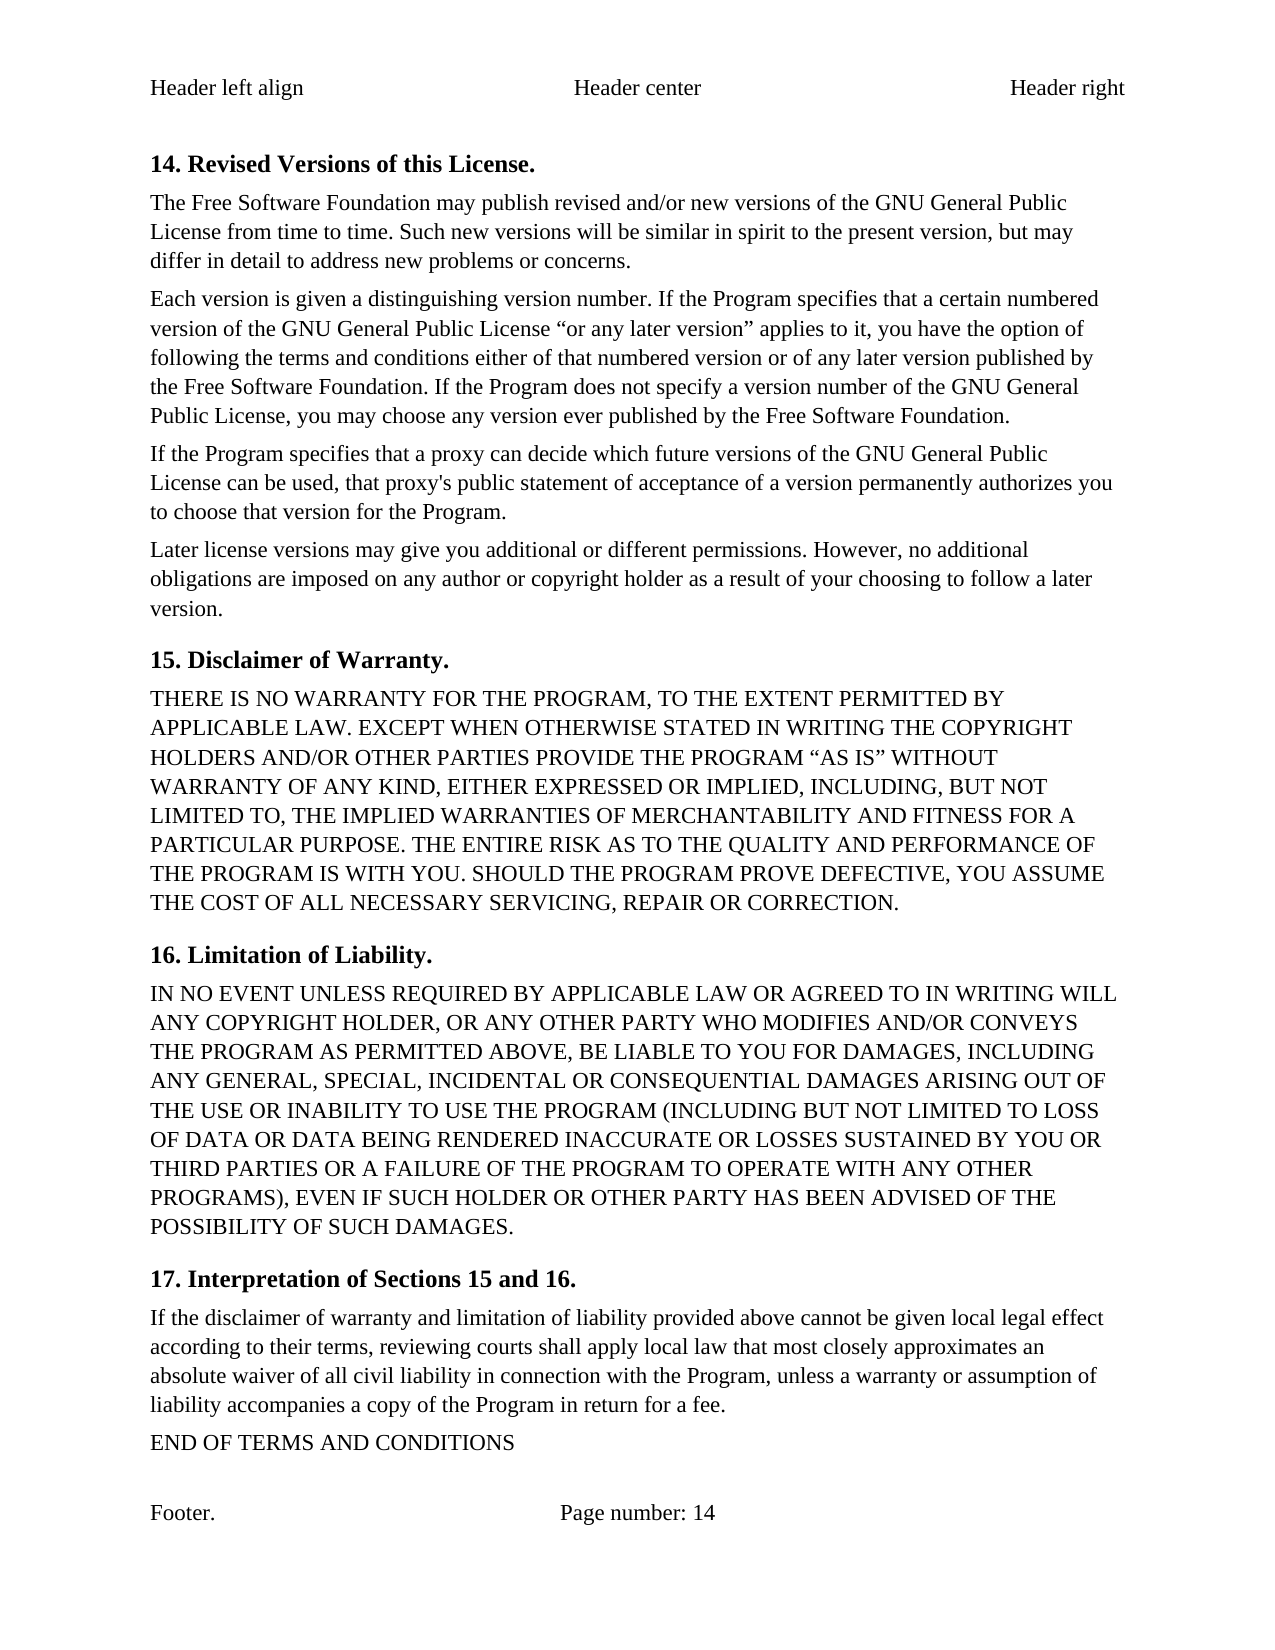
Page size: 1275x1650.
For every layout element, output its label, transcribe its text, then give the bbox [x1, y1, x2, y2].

text The Free Software Foundation may publish revised and/or new versions of the GNU General Public License from time to time. Such new versions will be similar in spirit to the present version, but may differ in detail to address new problems or concerns. [150, 190, 1125, 274]
text END OF TERMS AND CONDITIONS [150, 1430, 1125, 1456]
text IN NO EVENT UNLESS REQUIRED BY APPLICABLE LAW OR AGREED TO IN WRITING WILL ANY COPYRIGHT HOLDER, OR ANY OTHER PARTY WHO MODIFIES AND/OR CONVEYS THE PROGRAM AS PERMITTED ABOVE, BE LIABLE TO YOU FOR DAMAGES, INCLUDING ANY GENERAL, SPECIAL, INCIDENTAL OR CONSEQUENTIAL DAMAGES ARISING OUT OF THE USE OR INABILITY TO USE THE PROGRAM (INCLUDING BUT NOT LIMITED TO LOSS OF DATA OR DATA BEING RENDERED INACCURATE OR LOSSES SUSTAINED BY YOU OR THIRD PARTIES OR A FAILURE OF THE PROGRAM TO OPERATE WITH ANY OTHER PROGRAMS), EVEN IF SUCH HOLDER OR OTHER PARTY HAS BEEN ADVISED OF THE POSSIBILITY OF SUCH DAMAGES. [150, 981, 1125, 1240]
subtitle 15. Disclaimer of Warranty. [150, 646, 1125, 674]
text Each version is given a distinguishing version number. If the Program specifies that a certain numbered version of the GNU General Public License “or any later version” applies to it, you have the option of following the terms and conditions either of that numbered version or of any later version published by the Free Software Foundation. If the Program does not specify a version number of the GNU General Public License, you may choose any version ever published by the Free Software Foundation. [150, 286, 1125, 428]
text THERE IS NO WARRANTY FOR THE PROGRAM, TO THE EXTENT PERMITTED BY APPLICABLE LAW. EXCEPT WHEN OTHERWISE STATED IN WRITING THE COPYRIGHT HOLDERS AND/OR OTHER PARTIES PROVIDE THE PROGRAM “AS IS” WITHOUT WARRANTY OF ANY KIND, EITHER EXPRESSED OR IMPLIED, INCLUDING, BUT NOT LIMITED TO, THE IMPLIED WARRANTIES OF MERCHANTABILITY AND FITNESS FOR A PARTICULAR PURPOSE. THE ENTIRE RISK AS TO THE QUALITY AND PERFORMANCE OF THE PROGRAM IS WITH YOU. SHOULD THE PROGRAM PROVE DEFECTIVE, YOU ASSUME THE COST OF ALL NECESSARY SERVICING, REPAIR OR CORRECTION. [150, 686, 1125, 916]
subtitle 14. Revised Versions of this License. [150, 150, 1125, 178]
text If the disclaimer of warranty and limitation of liability provided above cannot be given local legal effect according to their terms, reviewing courts shall apply local law that most closely approximates an absolute waiver of all civil liability in connection with the Program, unless a warranty or assumption of liability accompanies a copy of the Program in return for a fee. [150, 1305, 1125, 1418]
text If the Program specifies that a proxy can decide which future versions of the GNU General Public License can be used, that proxy's public statement of acceptance of a version permanently authorizes you to choose that version for the Program. [150, 441, 1125, 525]
subtitle 17. Interpretation of Sections 15 and 16. [150, 1265, 1125, 1292]
text Later license versions may give you additional or different permissions. However, no additional obligations are imposed on any author or copyright holder as a result of your choosing to follow a later version. [150, 537, 1125, 621]
subtitle 16. Limitation of Liability. [150, 941, 1125, 968]
